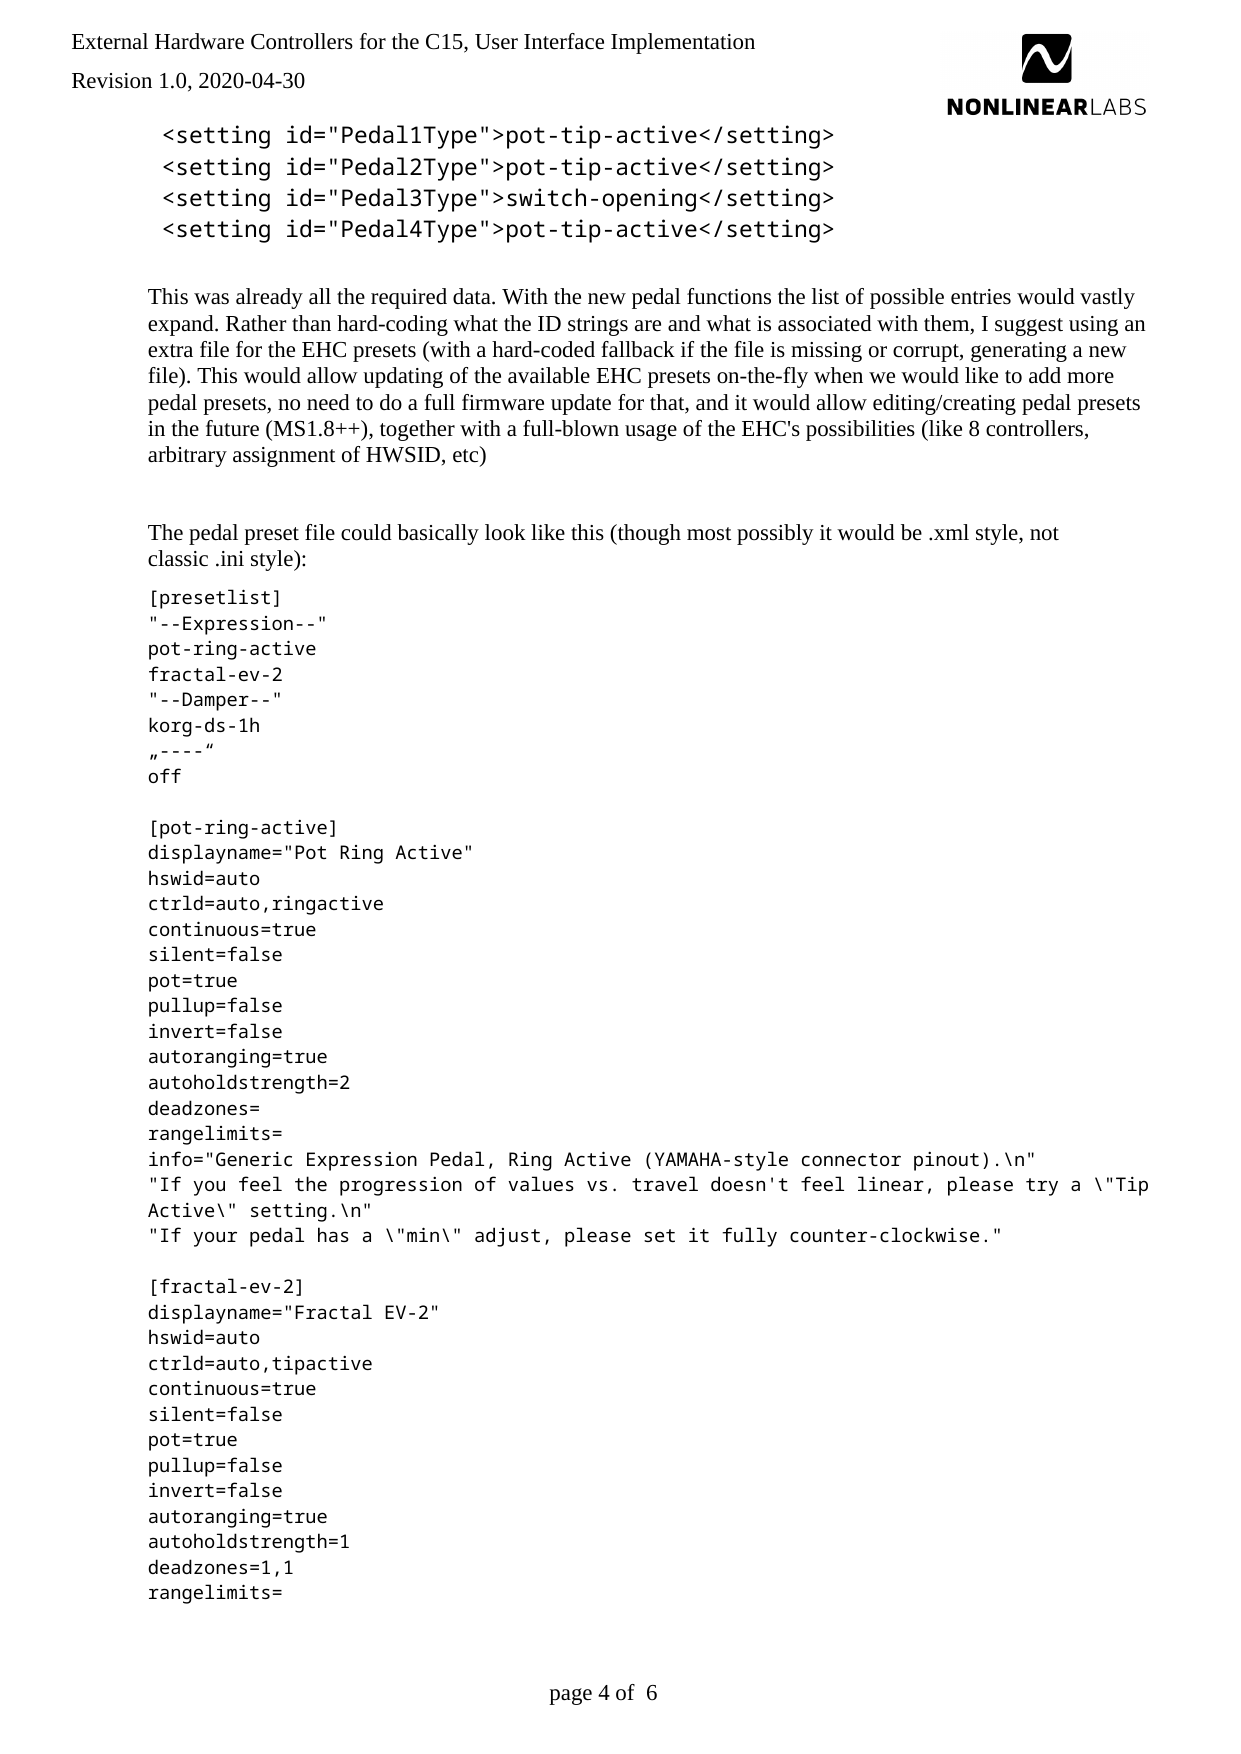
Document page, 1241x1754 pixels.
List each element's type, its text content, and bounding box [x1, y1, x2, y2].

text "--Expression--" [148, 610, 1152, 635]
text autoholdstrength=2 [148, 1069, 1152, 1095]
text displayname="Fractal EV-2" [148, 1299, 1152, 1324]
text rangelimits= [148, 1580, 1152, 1605]
text fractal-ev-2 [148, 661, 1152, 686]
text pullup=false [148, 1452, 1152, 1478]
text silent=false [148, 942, 1152, 967]
text [fractal-ev-2] [148, 1273, 1152, 1299]
text The pedal preset file could basically look like this (though most possibly it would be .xml style, not classic .ini style): [148, 519, 1152, 572]
text continuous=true [148, 1376, 1152, 1401]
text deadzones=1,1 [148, 1554, 1152, 1580]
text rangelimits= [148, 1120, 1152, 1146]
text pot=true [148, 967, 1152, 993]
text hswid=auto [148, 1324, 1152, 1350]
text ctrld=auto,tipactive [148, 1350, 1152, 1376]
text info="Generic Expression Pedal, Ring Active (YAMAHA-style connector pinout).\n" [148, 1146, 1152, 1171]
text off [148, 763, 1152, 788]
text pot=true [148, 1427, 1152, 1452]
text hswid=auto [148, 865, 1152, 891]
text <setting id="Pedal1Type">pot-tip-active</setting> [148, 119, 1152, 151]
text "--Damper--" [148, 686, 1152, 712]
text <setting id="Pedal2Type">pot-tip-active</setting> [148, 151, 1152, 182]
text <setting id="Pedal3Type">switch-opening</setting> [148, 182, 1152, 213]
text autoranging=true [148, 1503, 1152, 1529]
text [pot-ring-active] [148, 814, 1152, 839]
text [presetlist] [148, 584, 1152, 610]
text <setting id="Pedal4Type">pot-tip-active</setting> [148, 213, 1152, 244]
text displayname="Pot Ring Active" [148, 839, 1152, 865]
text invert=false [148, 1018, 1152, 1044]
text "If you feel the progression of values vs. travel doesn't feel linear, please try a \"Tip Active\" setting.\n" [148, 1171, 1152, 1222]
text "If your pedal has a \"min\" adjust, please set it fully counter-clockwise." [148, 1222, 1152, 1248]
text autoranging=true [148, 1044, 1152, 1069]
text This was already all the required data. With the new pedal functions the list of possible entries would vastly expand. Rather than hard-coding what the ID strings are and what is associated with them, I suggest using an extra file for the EHC presets (with a hard-coded fallback if the file is missing or corrupt, generating a new file). This would allow updating of the available EHC presets on-the-fly when we would like to add more pedal presets, no need to do a full firmware update for that, and it would allow editing/creating pedal presets in the future (MS1.8++), together with a full-blown usage of the EHC's possibilities (like 8 controllers, arbitrary assignment of HWSID, etc) [148, 283, 1152, 468]
text deadzones= [148, 1095, 1152, 1120]
text ctrld=auto,ringactive [148, 891, 1152, 916]
text autoholdstrength=1 [148, 1529, 1152, 1554]
text silent=false [148, 1401, 1152, 1427]
text pot-ring-active [148, 635, 1152, 661]
text continuous=true [148, 916, 1152, 942]
text korg-ds-1h [148, 712, 1152, 737]
text pullup=false [148, 993, 1152, 1018]
text „----“ [148, 737, 1152, 763]
picture [940, 31, 1150, 118]
text invert=false [148, 1478, 1152, 1503]
